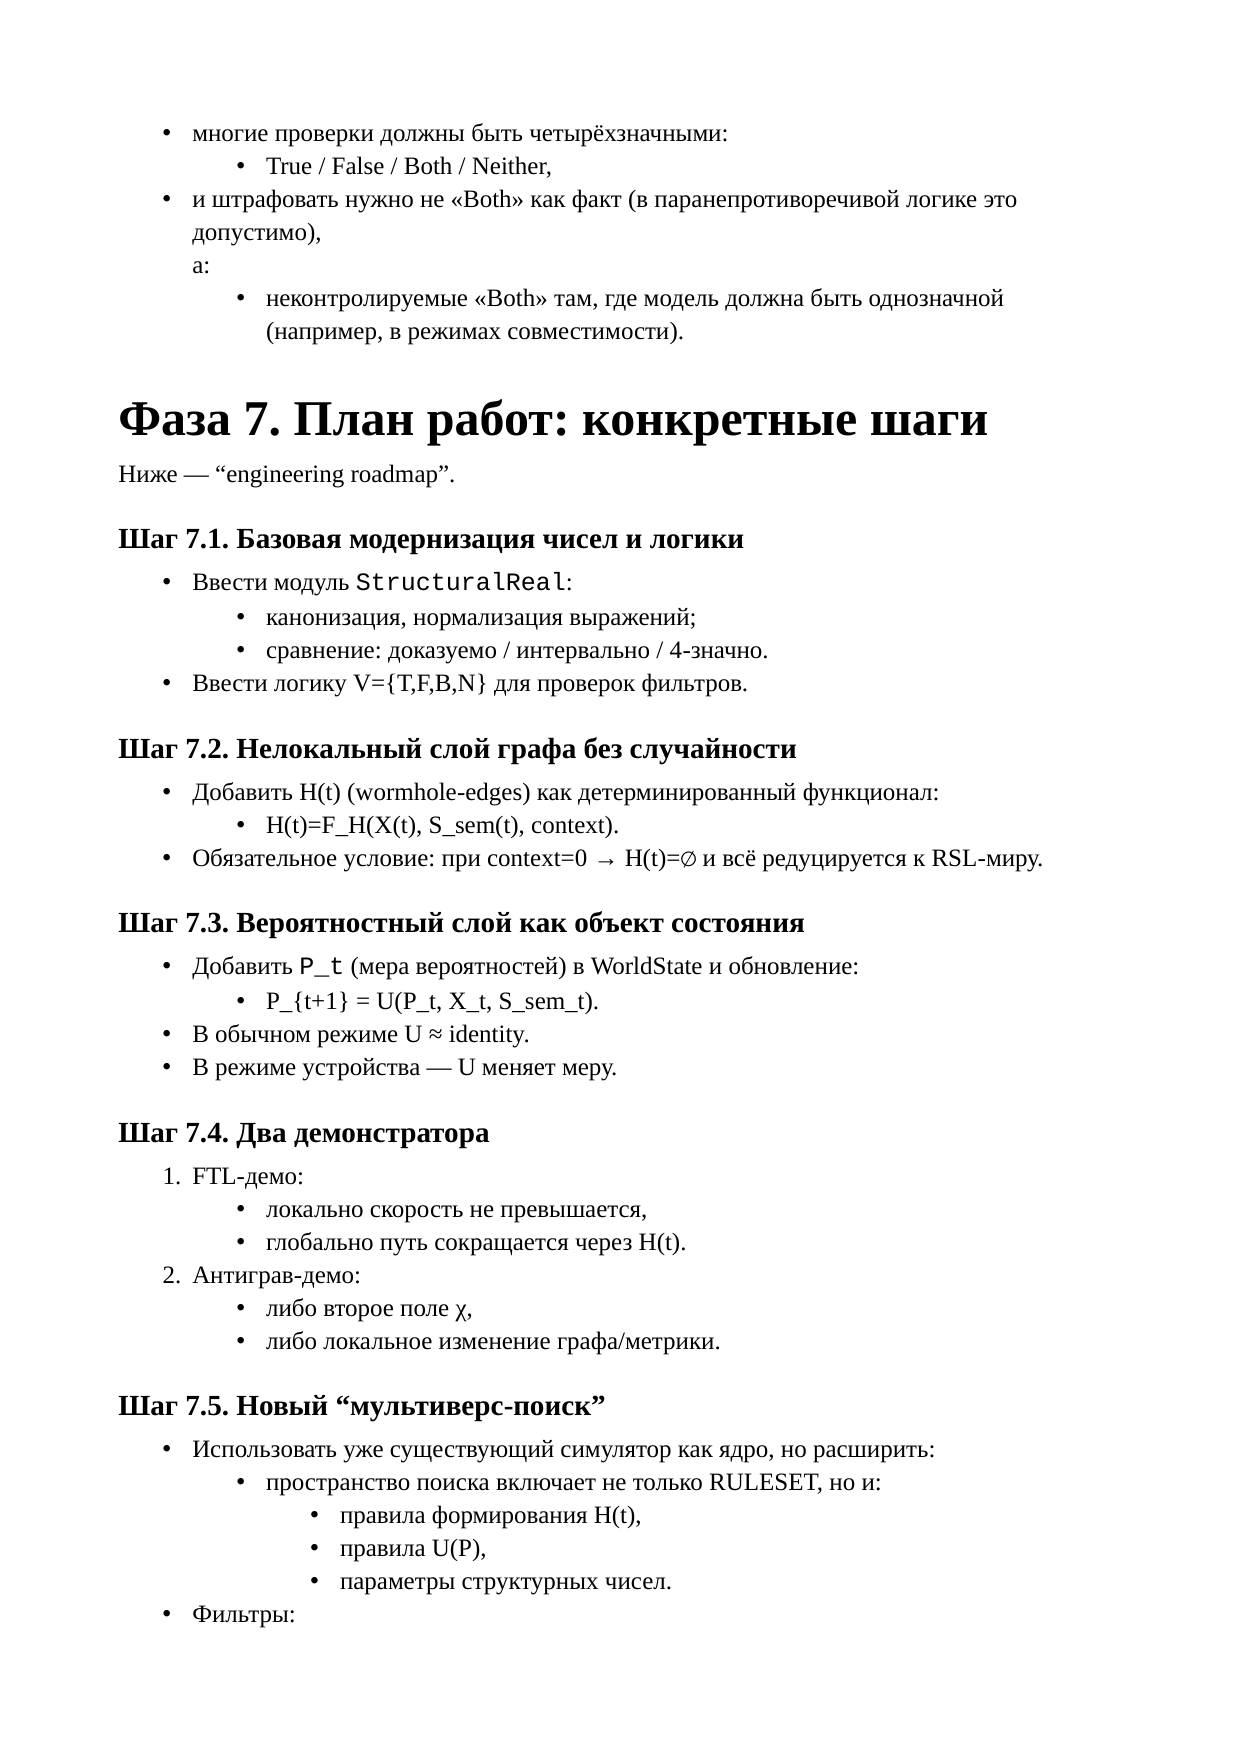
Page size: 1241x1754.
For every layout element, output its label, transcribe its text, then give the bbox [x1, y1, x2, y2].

list Использовать уже существующий симулятор как ядро, но расширить: [162, 1434, 1122, 1463]
list Добавить H(t) (wormhole‑edges) как детерминированный функционал: [162, 777, 1122, 806]
subtitle Шаг 7.2. Нелокальный слой графа без случайности [118, 731, 1122, 764]
list True / False / Both / Neither, [236, 151, 1122, 180]
list Фильтры: [162, 1599, 1122, 1628]
text Ниже — “engineering roadmap”. [118, 459, 1122, 488]
list правила U(P), [310, 1533, 1122, 1562]
list P_{t+1} = U(P_t, X_t, S_sem_t). [236, 986, 1122, 1015]
list В обычном режиме U ≈ identity. [162, 1019, 1122, 1048]
subtitle Шаг 7.5. Новый “мультиверс‑поиск” [118, 1388, 1122, 1422]
list правила формирования H(t), [310, 1500, 1122, 1529]
list пространство поиска включает не только RULESET, но и: [236, 1467, 1122, 1496]
subtitle Фаза 7. План работ: конкретные шаги [118, 389, 1122, 446]
list параметры структурных чисел. [310, 1566, 1122, 1595]
list неконтролируемые «Both» там, где модель должна быть однозначной (например, в режимах совместимости). [236, 283, 1122, 345]
subtitle Шаг 7.1. Базовая модернизация чисел и логики [118, 521, 1122, 554]
list Ввести логику V={T,F,B,N} для проверок фильтров. [162, 668, 1122, 697]
subtitle Шаг 7.4. Два демонстратора [118, 1115, 1122, 1148]
list канонизация, нормализация выражений; [236, 602, 1122, 631]
list сравнение: доказуемо / интервально / 4‑значно. [236, 636, 1122, 664]
list либо второе поле χ, [236, 1293, 1122, 1322]
subtitle Шаг 7.3. Вероятностный слой как объект состояния [118, 905, 1122, 938]
list многие проверки должны быть четырёхзначными: [162, 118, 1122, 147]
list H(t)=F_H(X(t), S_sem(t), context). [236, 810, 1122, 838]
list и штрафовать нужно не «Both» как факт (в паранепротиворечивой логике это допустимо), а: [162, 184, 1122, 279]
list Добавить P_t (мера вероятностей) в WorldState и обновление: [162, 951, 1122, 982]
list Обязательное условие: при context=0 → H(t)=∅ и всё редуцируется к RSL‑миру. [162, 843, 1122, 872]
list глобально путь сокращается через H(t). [236, 1227, 1122, 1256]
list либо локальное изменение графа/метрики. [236, 1326, 1122, 1354]
list FTL‑демо: [162, 1161, 1122, 1189]
list локально скорость не превышается, [236, 1194, 1122, 1222]
list Ввести модуль StructuralReal: [162, 567, 1122, 598]
list В режиме устройства — U меняет меру. [162, 1052, 1122, 1081]
list Антиграв‑демо: [162, 1260, 1122, 1288]
